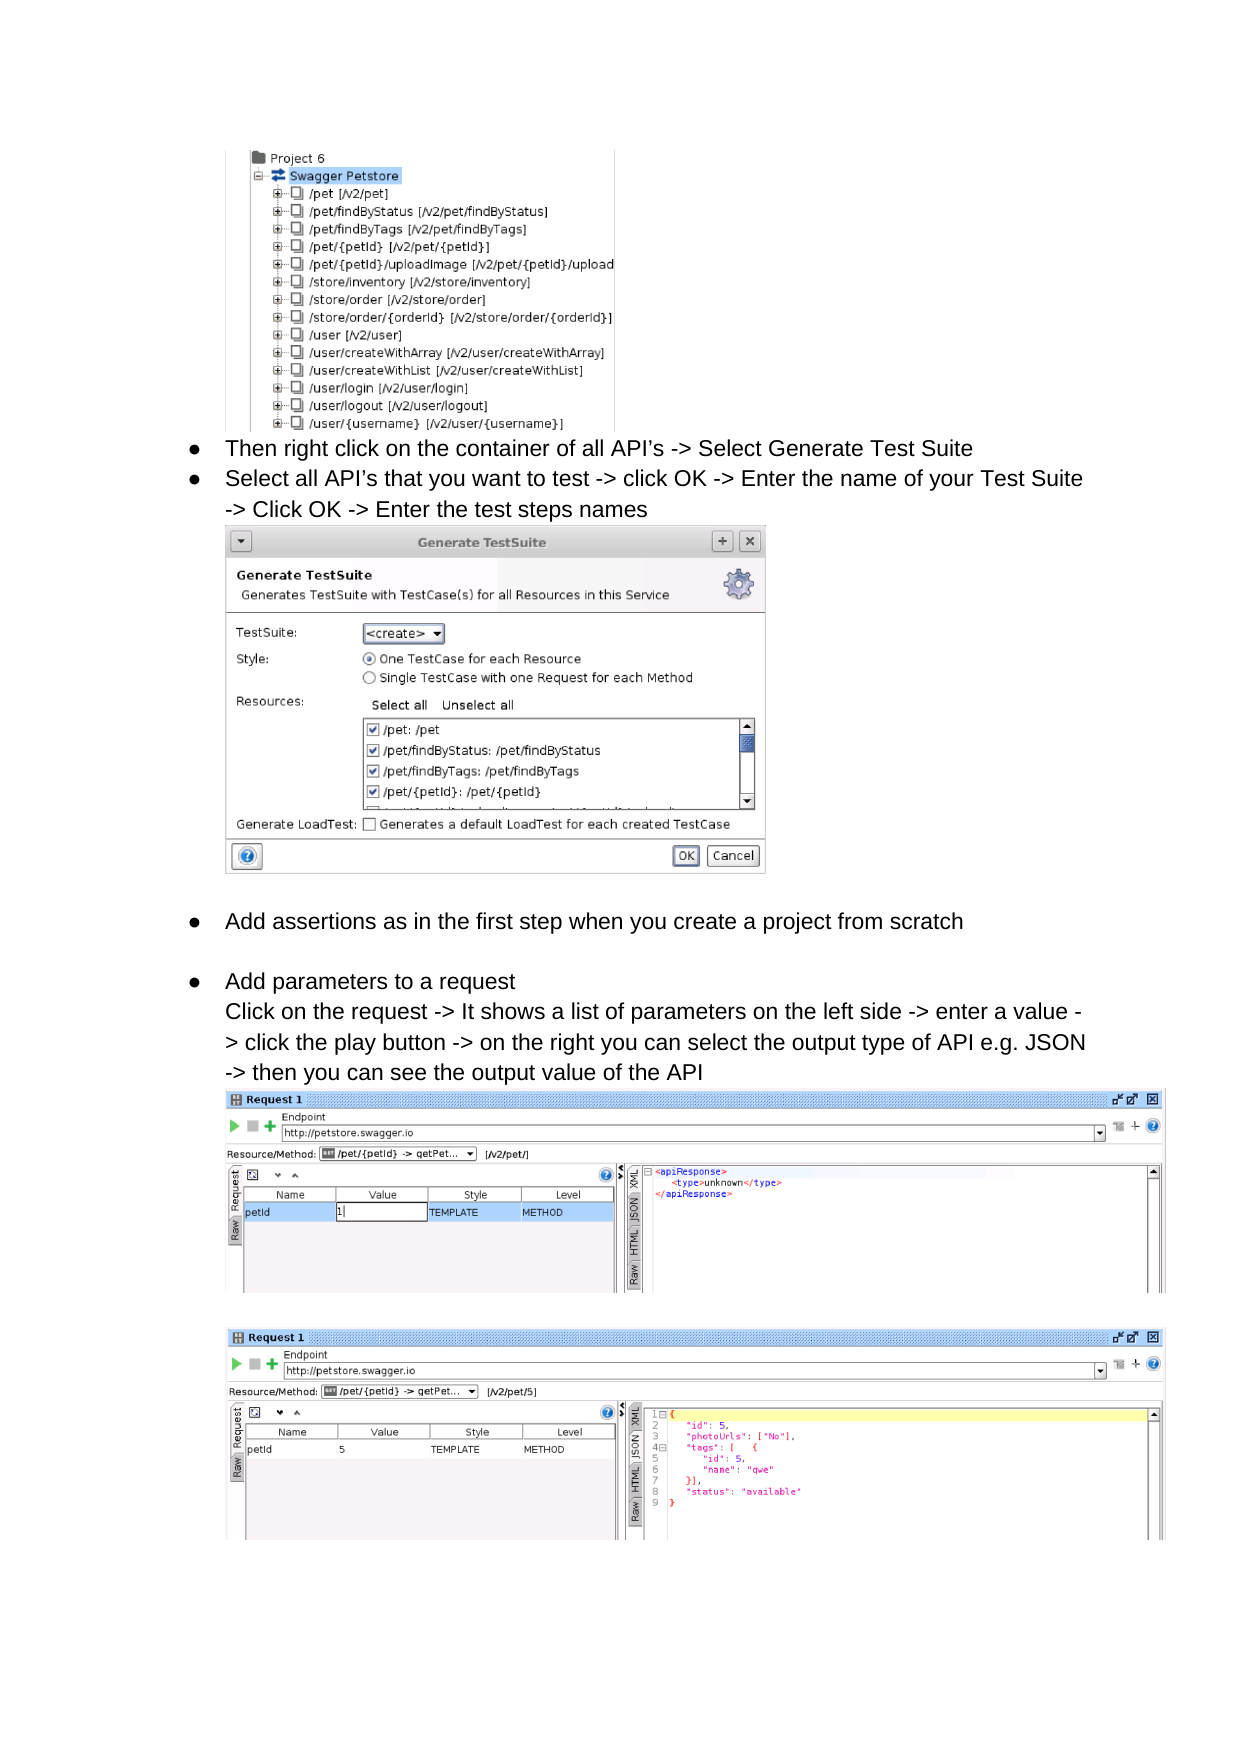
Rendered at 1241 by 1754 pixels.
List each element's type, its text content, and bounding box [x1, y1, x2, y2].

list Add parameters to a request [187, 968, 1090, 994]
text Click on the request -> It shows a list of parameters on the left side -> enter a value -> click the play button -> on the right you can select the output type of API e.g. JSON -> then you can see the output value of the API [225, 998, 1090, 1085]
picture [225, 150, 615, 432]
list Select all API’s that you want to test -> click OK -> Enter the name of your Test Suite -> Click OK -> Enter the test steps names [187, 465, 1090, 522]
picture [225, 525, 766, 874]
picture [225, 1088, 1166, 1293]
list Add assertions as in the first step when you create a project from scratch [187, 908, 1090, 934]
picture [225, 1327, 1166, 1540]
list Then right click on the container of all API’s -> Select Generate Test Suite [187, 435, 1090, 462]
